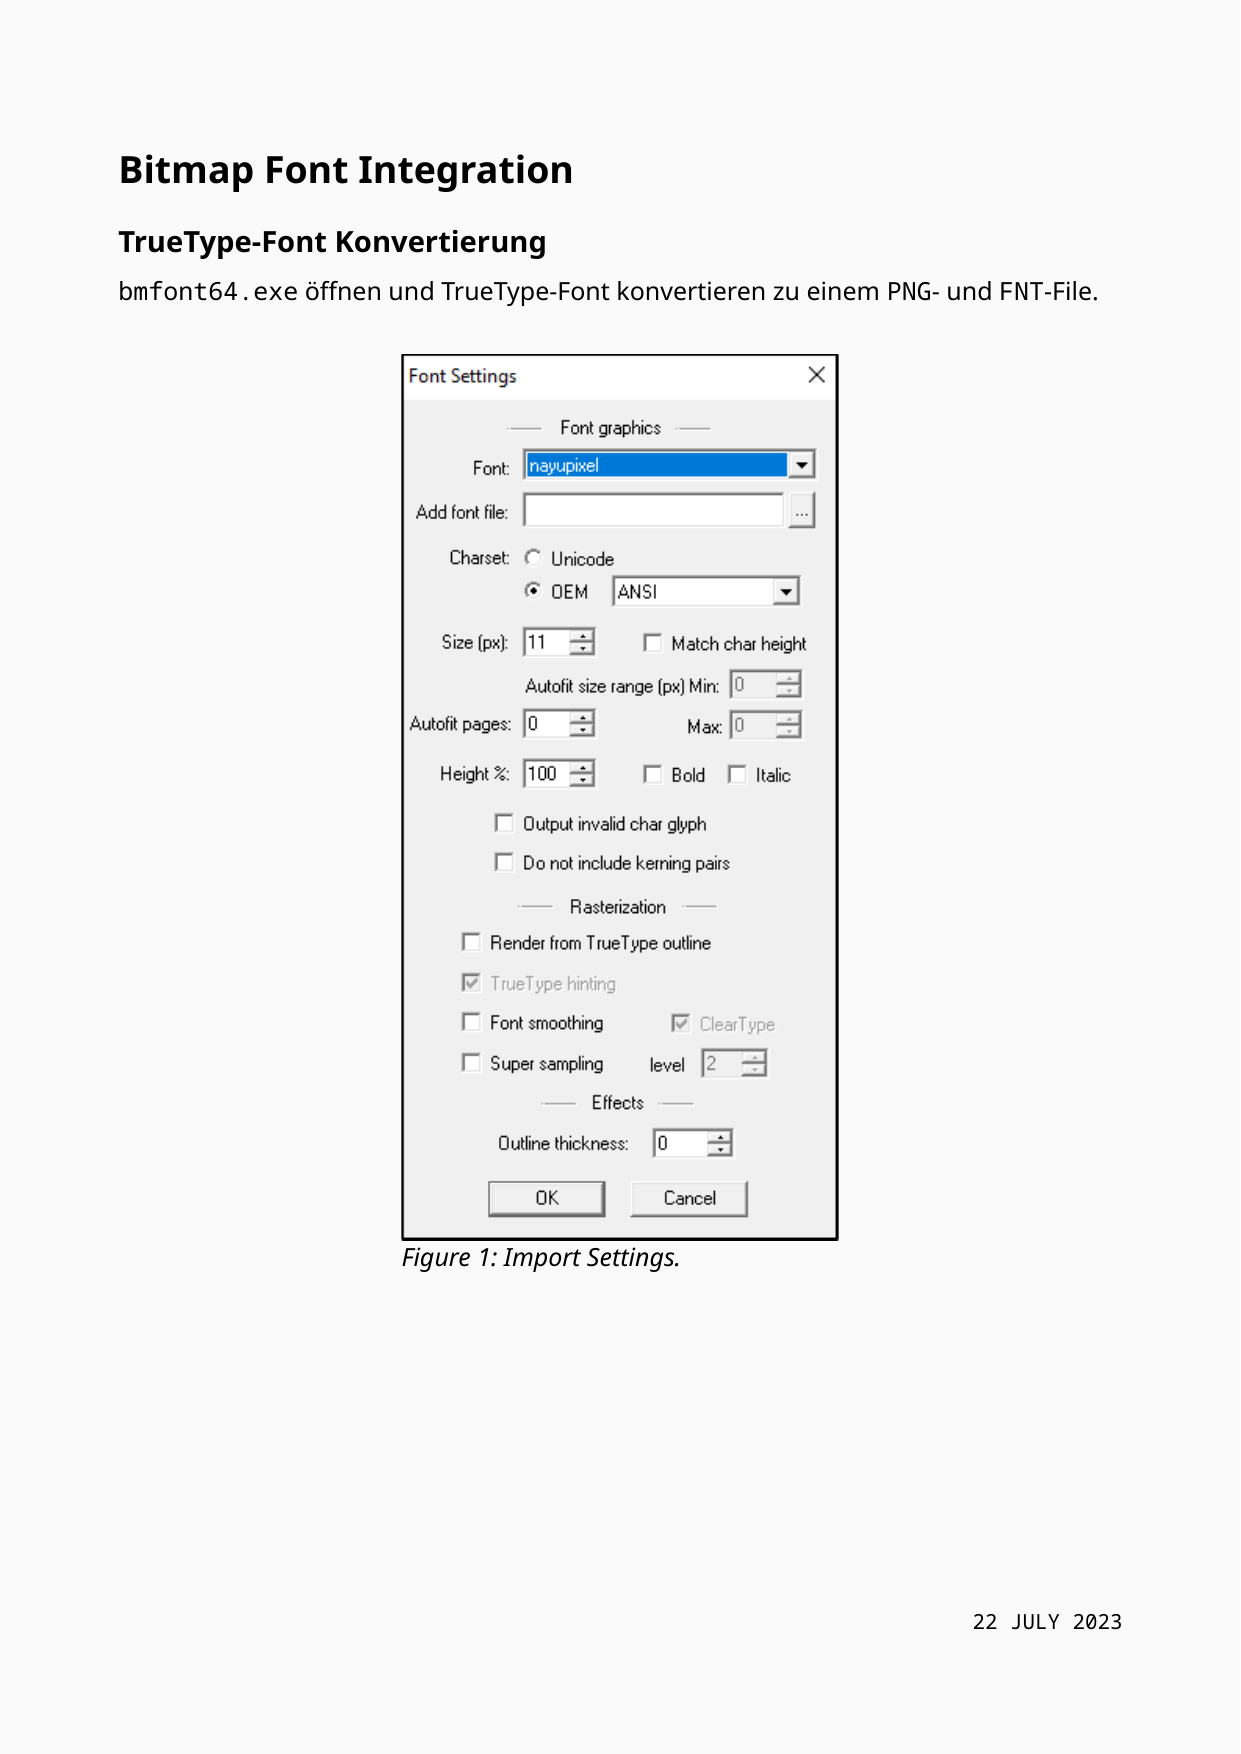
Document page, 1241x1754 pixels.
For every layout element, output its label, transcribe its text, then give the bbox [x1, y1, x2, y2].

text Figure 1: Import Settings. [401, 1241, 839, 1274]
subtitle TrueType-Font Konvertierung [118, 221, 1122, 261]
text bmfont64.exe öffnen und TrueType-Font konvertieren zu einem PNG- und FNT-File. [118, 273, 1122, 307]
subtitle Bitmap Font Integration [118, 143, 1122, 194]
picture [401, 354, 839, 1241]
